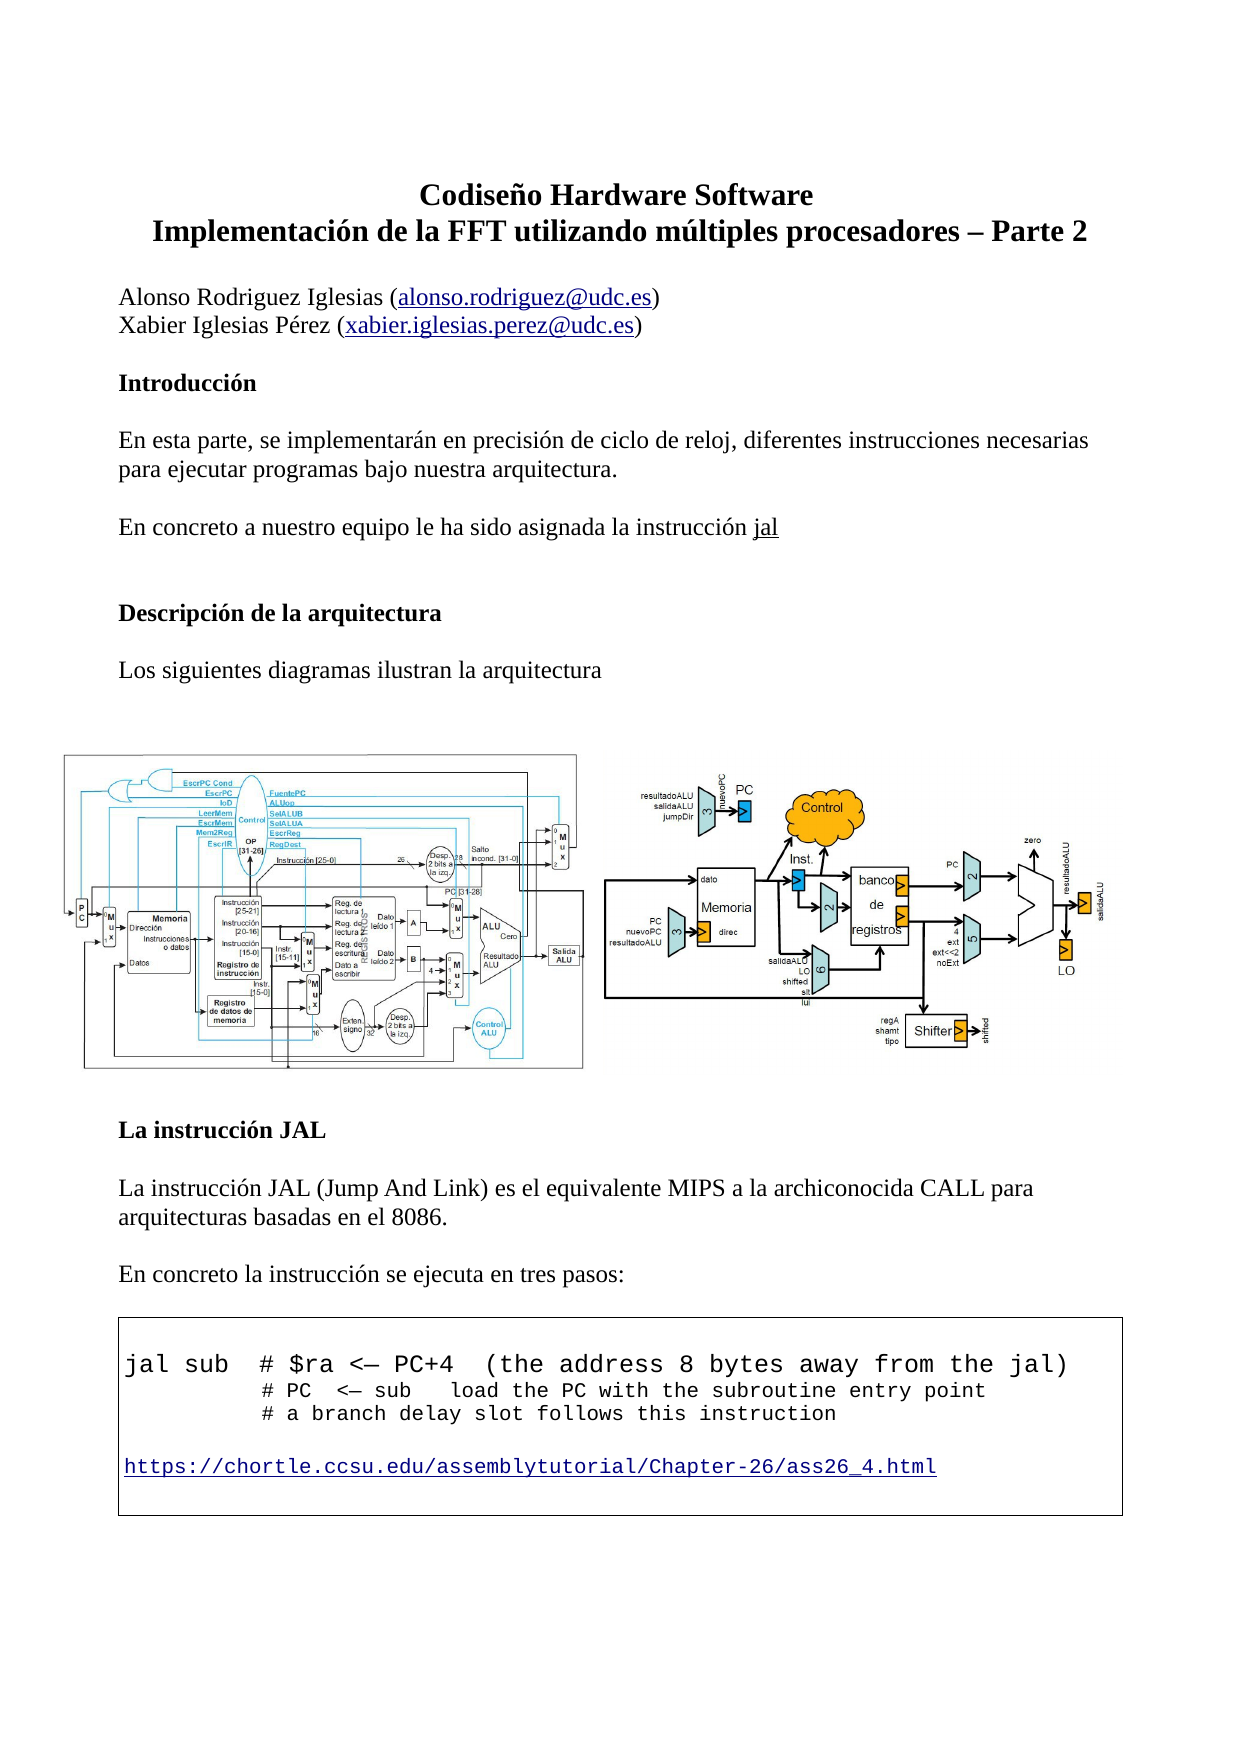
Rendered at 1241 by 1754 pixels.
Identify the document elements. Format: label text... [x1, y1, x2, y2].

text Xabier Iglesias Pérez (xabier.iglesias.perez@udc.es) [118, 311, 1122, 339]
text Implementación de la FFT utilizando múltiples procesadores – Parte 2 [118, 212, 1122, 248]
text Alonso Rodriguez Iglesias (alonso.rodriguez@udc.es) [118, 282, 1122, 311]
text En esta parte, se implementarán en precisión de ciclo de reloj, diferentes instrucciones necesarias para ejecutar programas bajo nuestra arquitectura. [118, 426, 1122, 483]
text En concreto la instrucción se ejecuta en tres pasos: [118, 1259, 1122, 1288]
text arquitecturas basadas en el 8086. [118, 1202, 1122, 1231]
text Los siguientes diagramas ilustran la arquitectura [118, 656, 1122, 684]
text Descripción de la arquitectura [118, 598, 1122, 627]
text La instrucción JAL (Jump And Link) es el equivalente MIPS a la archiconocida CALL para [118, 1173, 1122, 1202]
text Codiseño Hardware Software [118, 176, 1122, 212]
picture [52, 740, 595, 1078]
text En concreto a nuestro equipo le ha sido asignada la instrucción jal [118, 512, 1122, 541]
picture [603, 750, 1123, 1075]
table_header jal sub # $ra <― PC+4 (the address 8 bytes away from the jal) # PC <― sub load the PC with the subroutine entry point # a branch delay slot follows this instruction https://chortle.ccsu.edu/assemblytutorial/Chapter-26/ass26_4.html [119, 1318, 1122, 1515]
text Introducción [118, 368, 1122, 397]
text La instrucción JAL [118, 1116, 1122, 1144]
